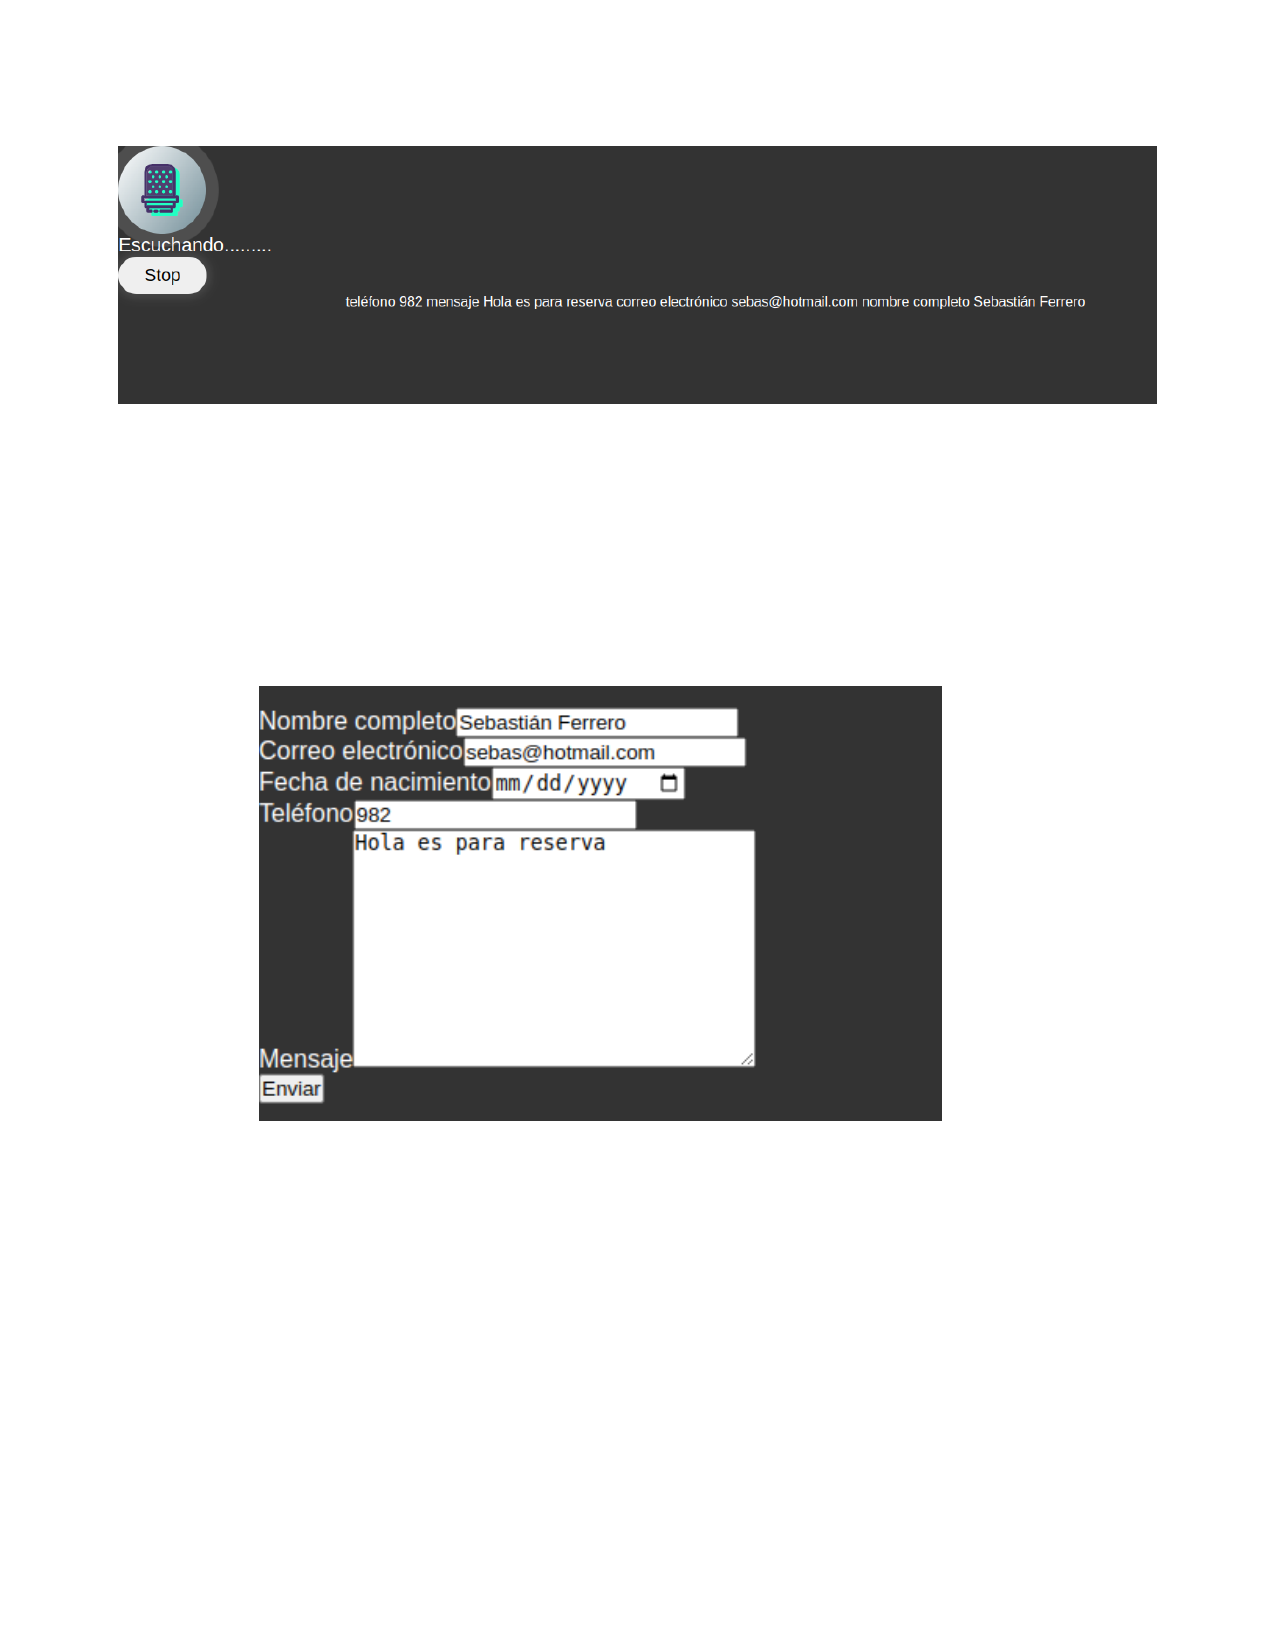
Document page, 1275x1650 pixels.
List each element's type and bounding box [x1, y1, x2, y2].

picture [118, 146, 1157, 404]
picture [259, 686, 942, 1121]
